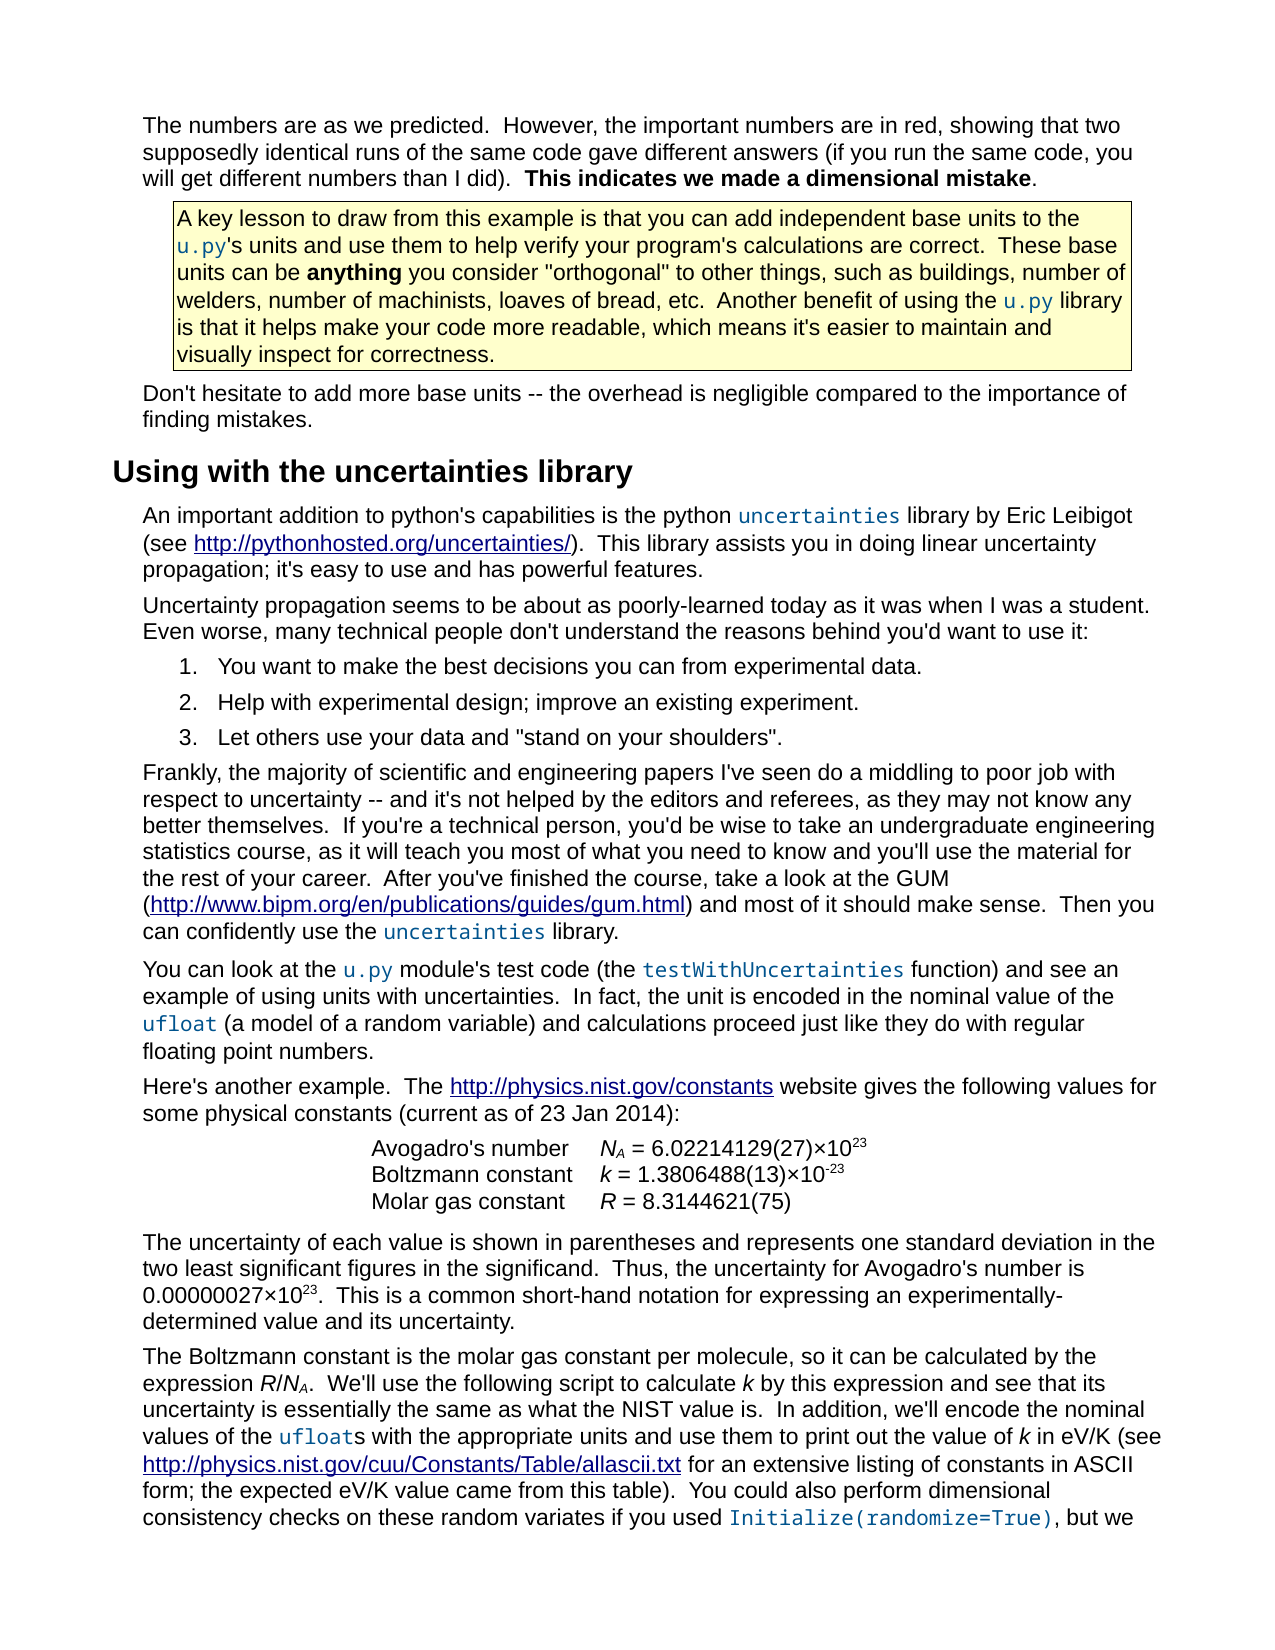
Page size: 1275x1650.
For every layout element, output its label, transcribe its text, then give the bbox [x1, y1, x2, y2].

table_header NA = 6.02214129(27)×1023 [600, 1135, 904, 1161]
text Here's another example. The http://physics.nist.gov/constants website gives the following values for some physical constants (current as of 23 Jan 2014): [142, 1073, 1162, 1126]
text Frankly, the majority of scientific and engineering papers I've seen do a middling to poor job with respect to uncertainty -- and it's not helped by the editors and referees, as they may not know any better themselves. If you're a technical person, you'd be wise to take an undergraduate engineering statistics course, as it will teach you most of what you need to know and you'll use the material for the rest of your career. After you've finished the course, take a look at the GUM (http://www.bipm.org/en/publications/guides/gum.html) and most of it should make sense. Then you can confidently use the uncertainties library. [142, 759, 1162, 946]
table_header Avogadro's number [371, 1135, 600, 1161]
table_cell Molar gas constant [371, 1188, 600, 1214]
table_cell k = 1.3806488(13)×10-23 [600, 1161, 904, 1188]
table_cell R = 8.3144621(75) [600, 1188, 904, 1214]
list Let others use your data and "stand on your shoulders". [172, 724, 1162, 750]
text You can look at the u.py module's test code (the testWithUncertainties function) and see an example of using units with uncertainties. In fact, the unit is encoded in the nominal value of the ufloat (a model of a random variable) and calculations proceed just like they do with regular floating point numbers. [142, 955, 1162, 1064]
table_cell Boltzmann constant [371, 1161, 600, 1188]
text A key lesson to draw from this example is that you can add independent base units to the u.py's units and use them to help verify your program's calculations are correct. These base units can be anything you consider "orthogonal" to other things, such as buildings, number of welders, number of machinists, loaves of bread, etc. Another benefit of using the u.py library is that it helps make your code more readable, which means it's easier to maintain and visually inspect for correctness. [174, 202, 1131, 370]
list Help with experimental design; improve an existing experiment. [172, 688, 1162, 715]
list You want to make the best decisions you can from experimental data. [172, 653, 1162, 679]
text The uncertainty of each value is shown in parentheses and represents one standard deviation in the two least significant figures in the significand. Thus, the uncertainty for Avogadro's number is 0.00000027×1023. This is a common short-hand notation for expressing an experimentally-determined value and its uncertainty. [142, 1229, 1162, 1334]
text The numbers are as we predicted. However, the important numbers are in red, showing that two supposedly identical runs of the same code gave different answers (if you run the same code, you will get different numbers than I did). This indicates we made a dimensional mistake. [142, 112, 1162, 192]
text An important addition to python's capabilities is the python uncertainties library by Eric Leibigot (see http://pythonhosted.org/uncertainties/). This library assists you in doing linear uncertainty propagation; it's easy to use and has powerful features. [142, 501, 1162, 583]
subtitle Using with the uncertainties library [112, 453, 1162, 489]
text Uncertainty propagation seems to be about as poorly-learned today as it was when I was a student. Even worse, many technical people don't understand the reasons behind you'd want to use it: [142, 592, 1162, 644]
text Don't hesitate to add more base units -- the overhead is negligible compared to the importance of finding mistakes. [142, 380, 1162, 433]
text The Boltzmann constant is the molar gas constant per molecule, so it can be calculated by the expression R/NA. We'll use the following script to calculate k by this expression and see that its uncertainty is essentially the same as what the NIST value is. In addition, we'll encode the nominal values of the ufloats with the appropriate units and use them to print out the value of k in eV/K (see http://physics.nist.gov/cuu/Constants/Table/allascii.txt for an extensive listing of constants in ASCII form; the expected eV/K value came from this table). You could also perform dimensional consistency checks on these random variates if you used Initialize(randomize=True), but we [142, 1343, 1162, 1532]
